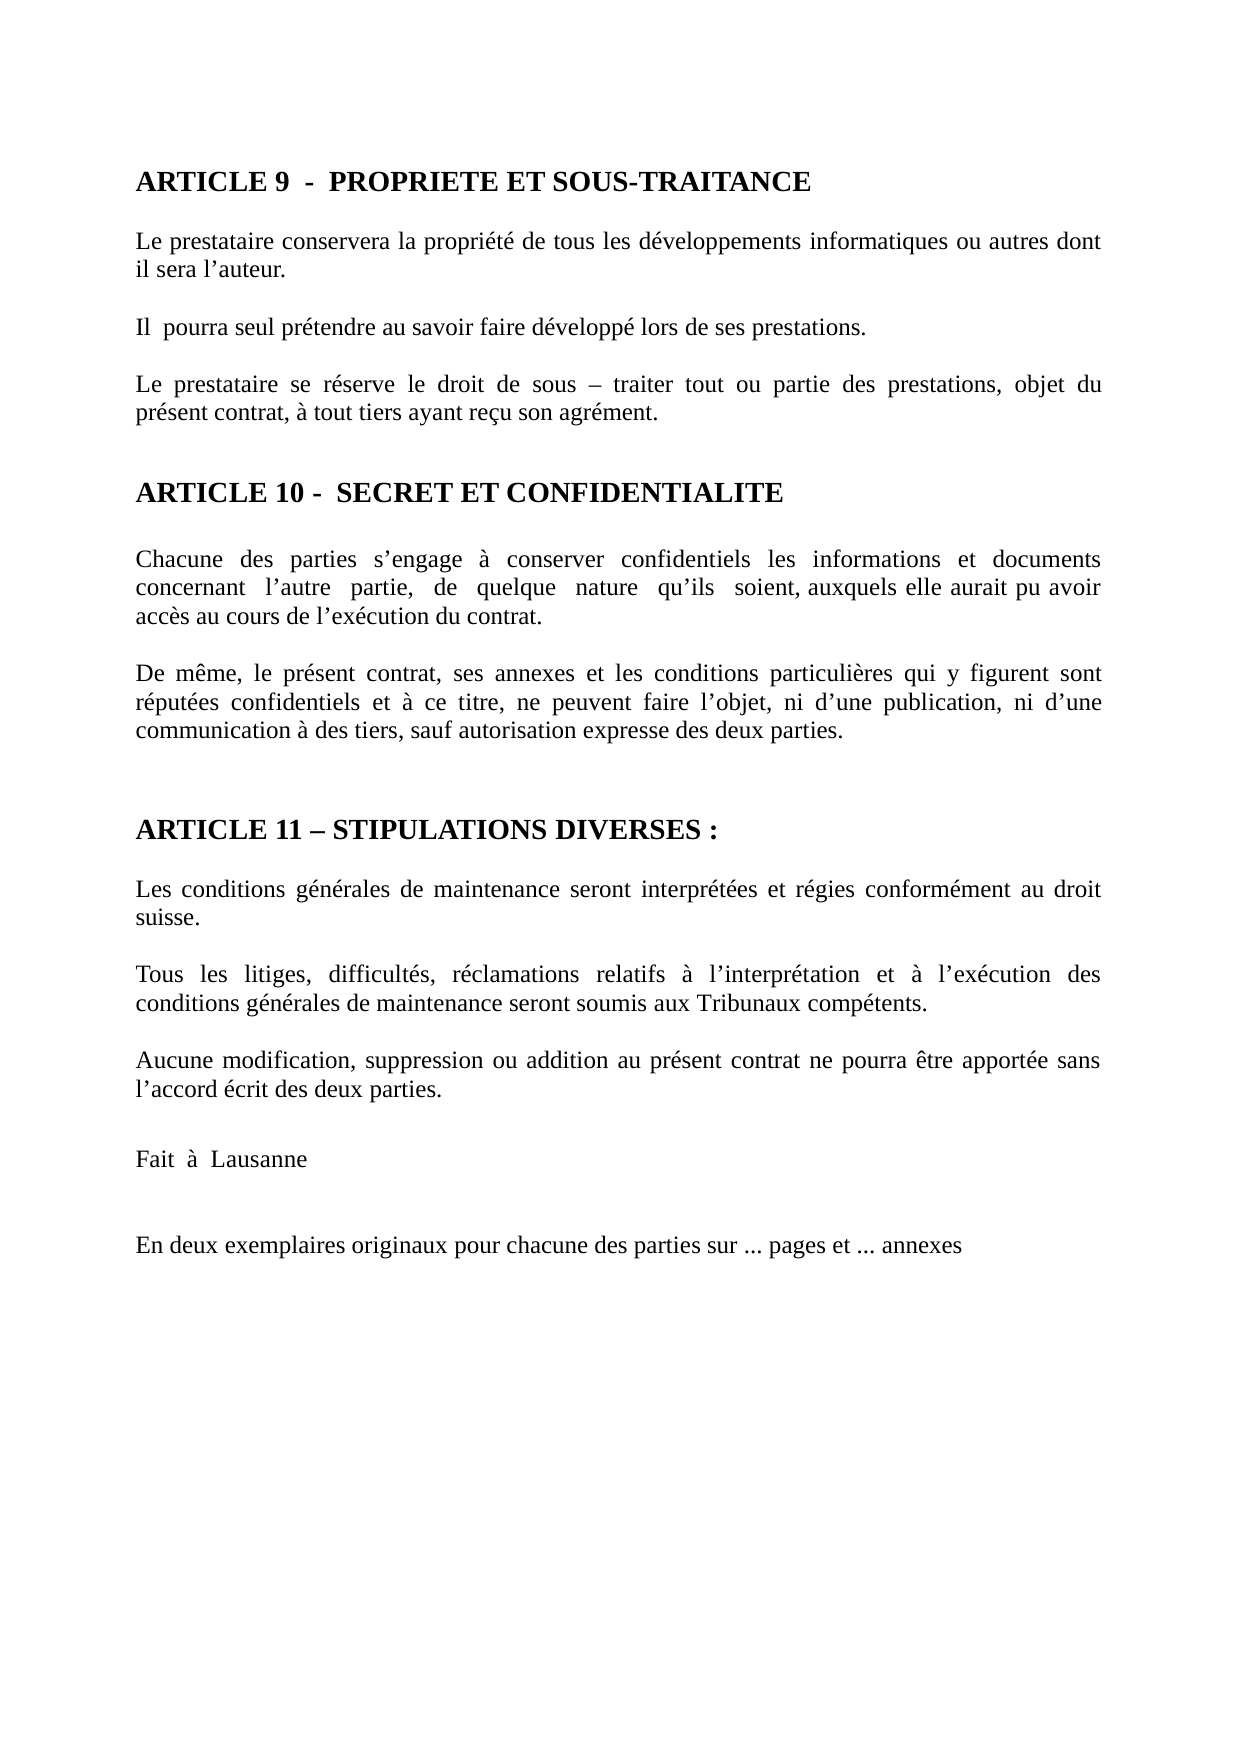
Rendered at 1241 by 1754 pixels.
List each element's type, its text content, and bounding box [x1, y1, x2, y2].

text ARTICLE 10 - SECRET ET CONFIDENTIALITE [135, 475, 804, 508]
text Le prestataire conservera la propriété de tous les développements informatiques ou autres dont il sera l’auteur. [135, 226, 1102, 283]
text Fait à Lausanne [135, 1144, 314, 1173]
text Aucune modification, suppression ou addition au présent contrat ne pourra être apportée sans l’accord écrit des deux parties. [135, 1046, 1101, 1103]
text De même, le présent contrat, ses annexes et les conditions particulières qui y figurent sont réputées confidentiels et à ce titre, ne peuvent faire l’objet, ni d’une publication, ni d’une communication à des tiers, sauf autorisation expresse des deux parties. [135, 658, 1103, 744]
text ARTICLE 11 – STIPULATIONS DIVERSES : [135, 812, 742, 846]
text Il pourra seul prétendre au savoir faire développé lors de ses prestations. [135, 312, 883, 340]
text Le prestataire se réserve le droit de sous – traiter tout ou partie des prestations, objet du présent contrat, à tout tiers ayant reçu son agrément. [135, 369, 1102, 426]
text En deux exemplaires originaux pour chacune des parties sur ... pages et ... annexes [135, 1230, 1002, 1259]
text Les conditions générales de maintenance seront interprétées et régies conformément au droit suisse. [135, 874, 1101, 931]
text ARTICLE 9 - PROPRIETE ET SOUS-TRAITANCE [135, 164, 831, 198]
text Tous les litiges, difficultés, réclamations relatifs à l’interprétation et à l’exécution des conditions générales de maintenance seront soumis aux Tribunaux compétents. [135, 960, 1101, 1017]
text Chacune des parties s’engage à conserver confidentiels les informations et documents concernant l’autre partie, de quelque nature qu’ils soient, auxquels elle aurait pu avoir accès au cours de l’exécution du contrat. [135, 544, 1102, 630]
